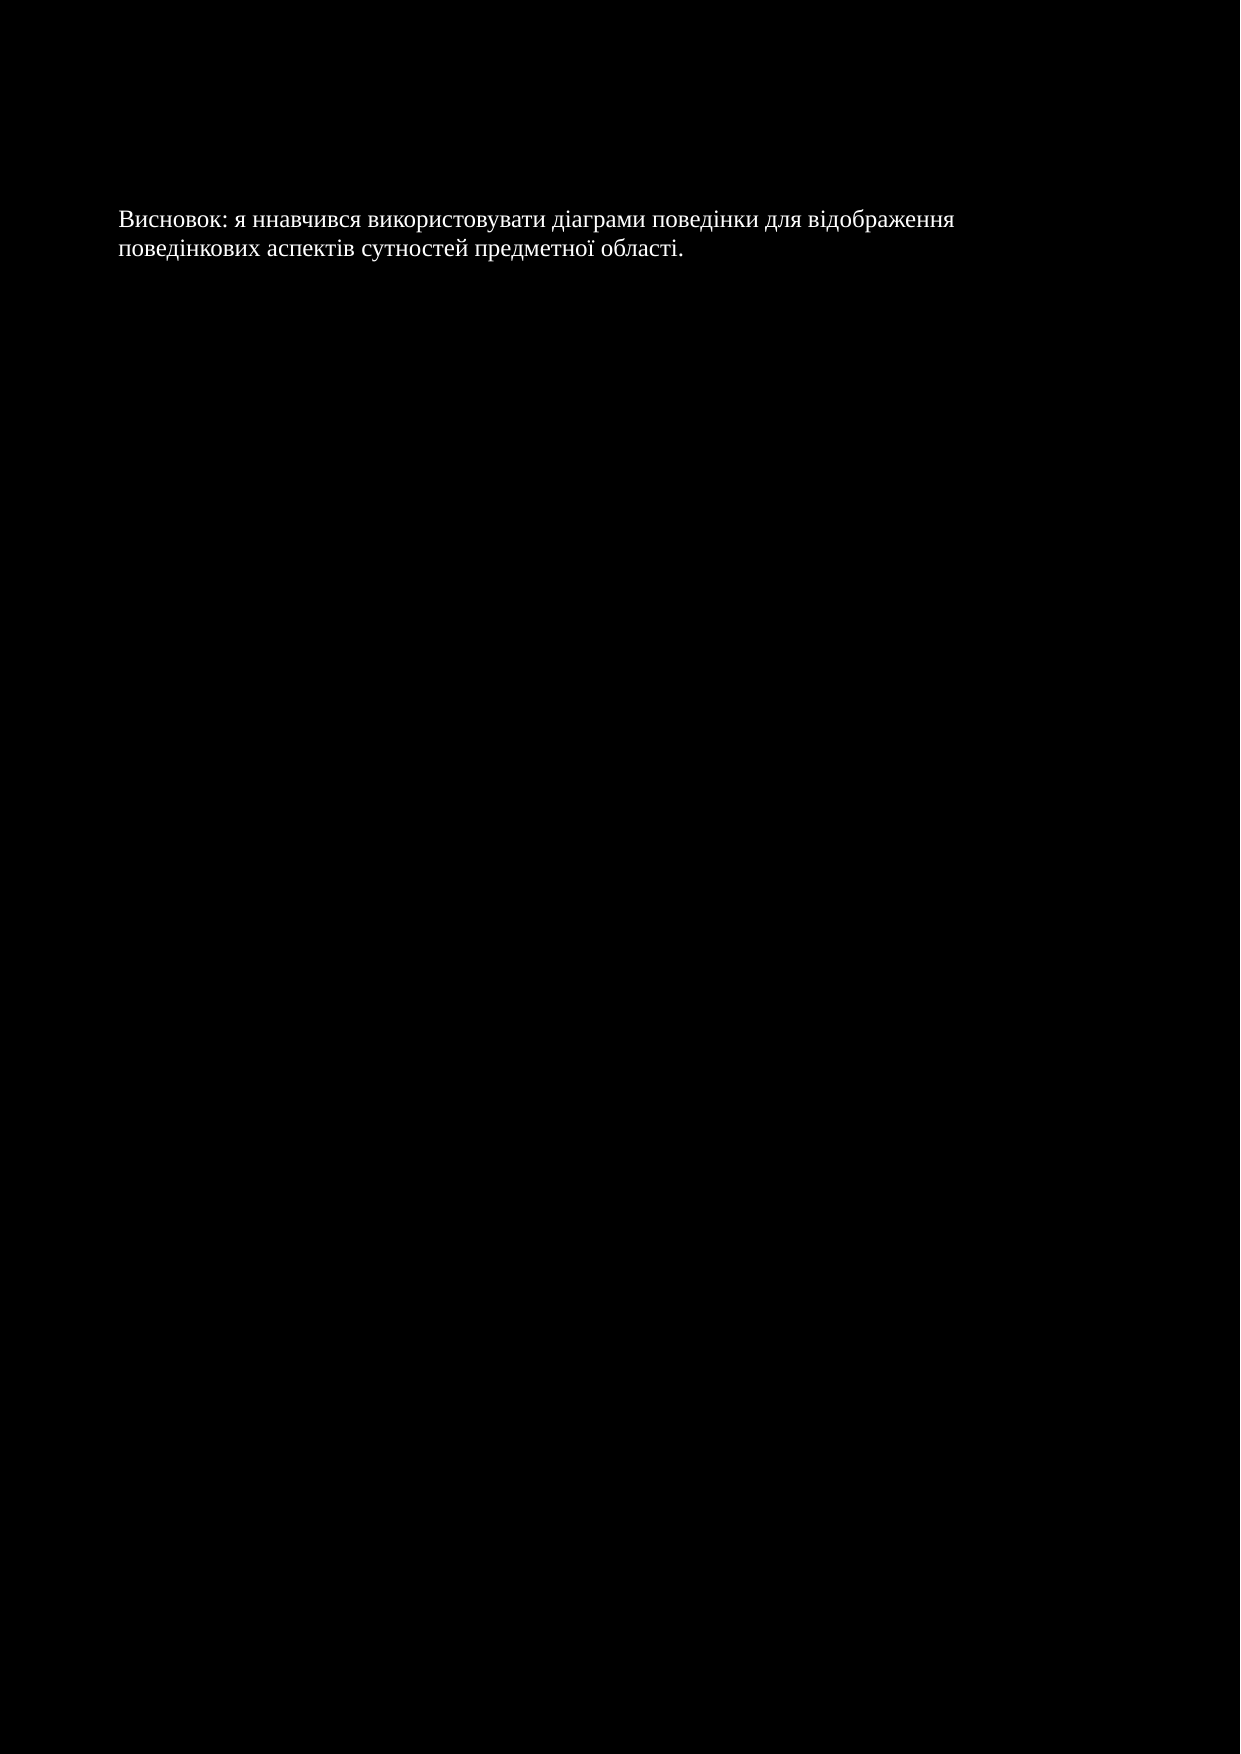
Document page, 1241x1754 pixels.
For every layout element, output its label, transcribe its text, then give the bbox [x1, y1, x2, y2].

text Висновок: я ннавчився використовувати діаграми поведінки для відображення [118, 204, 1122, 233]
text поведінкових аспектів сутностей предметної області. [118, 233, 1122, 262]
